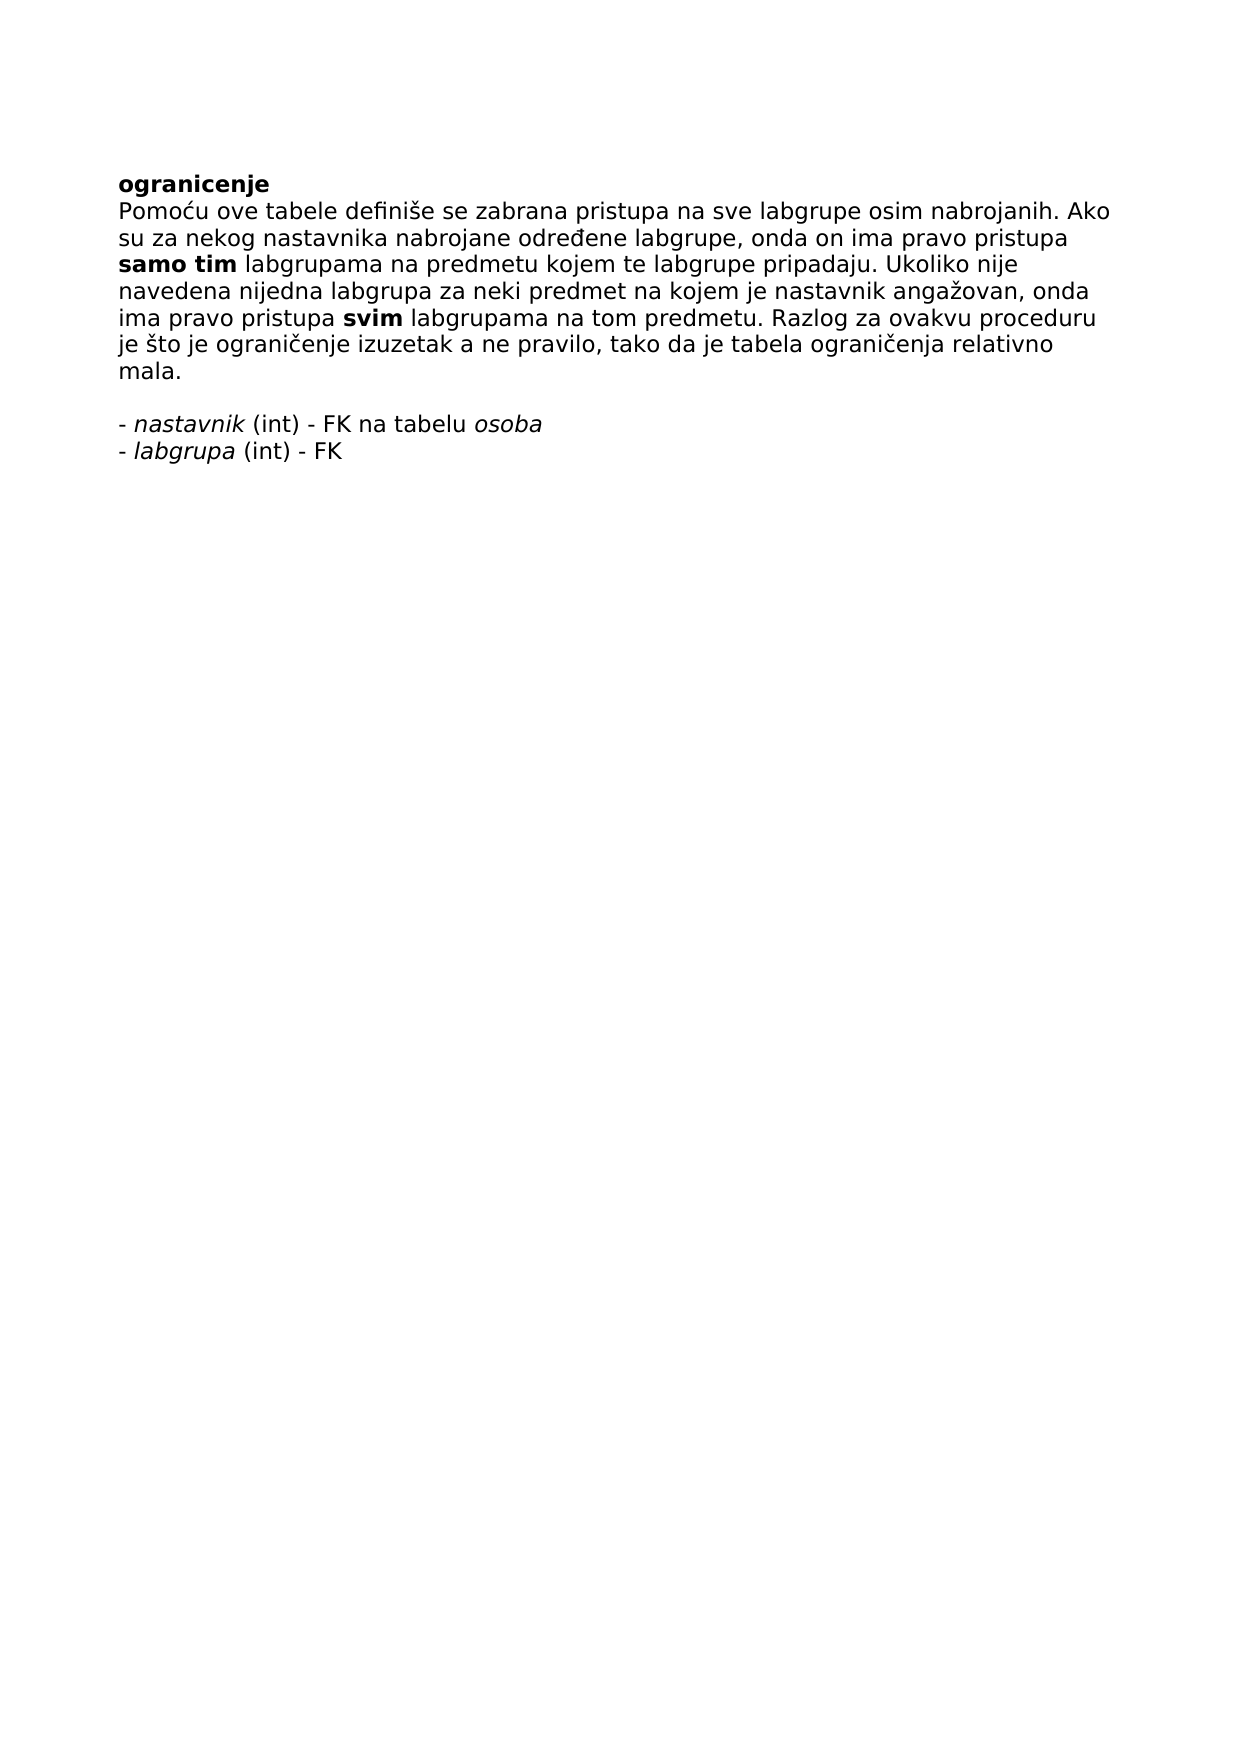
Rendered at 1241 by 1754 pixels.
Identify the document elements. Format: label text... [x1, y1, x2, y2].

text - nastavnik (int) - FK na tabelu osoba [118, 411, 1122, 438]
text ogranicenje [118, 171, 1122, 198]
text - labgrupa (int) - FK [118, 438, 1122, 465]
text Pomoću ove tabele definiše se zabrana pristupa na sve labgrupe osim nabrojanih. Ako su za nekog nastavnika nabrojane određene labgrupe, onda on ima pravo pristupa samo tim labgrupama na predmetu kojem te labgrupe pripadaju. Ukoliko nije navedena nijedna labgrupa za neki predmet na kojem je nastavnik angažovan, onda ima pravo pristupa svim labgrupama na tom predmetu. Razlog za ovakvu proceduru je što je ograničenje izuzetak a ne pravilo, tako da je tabela ograničenja relativno mala. [118, 198, 1122, 385]
